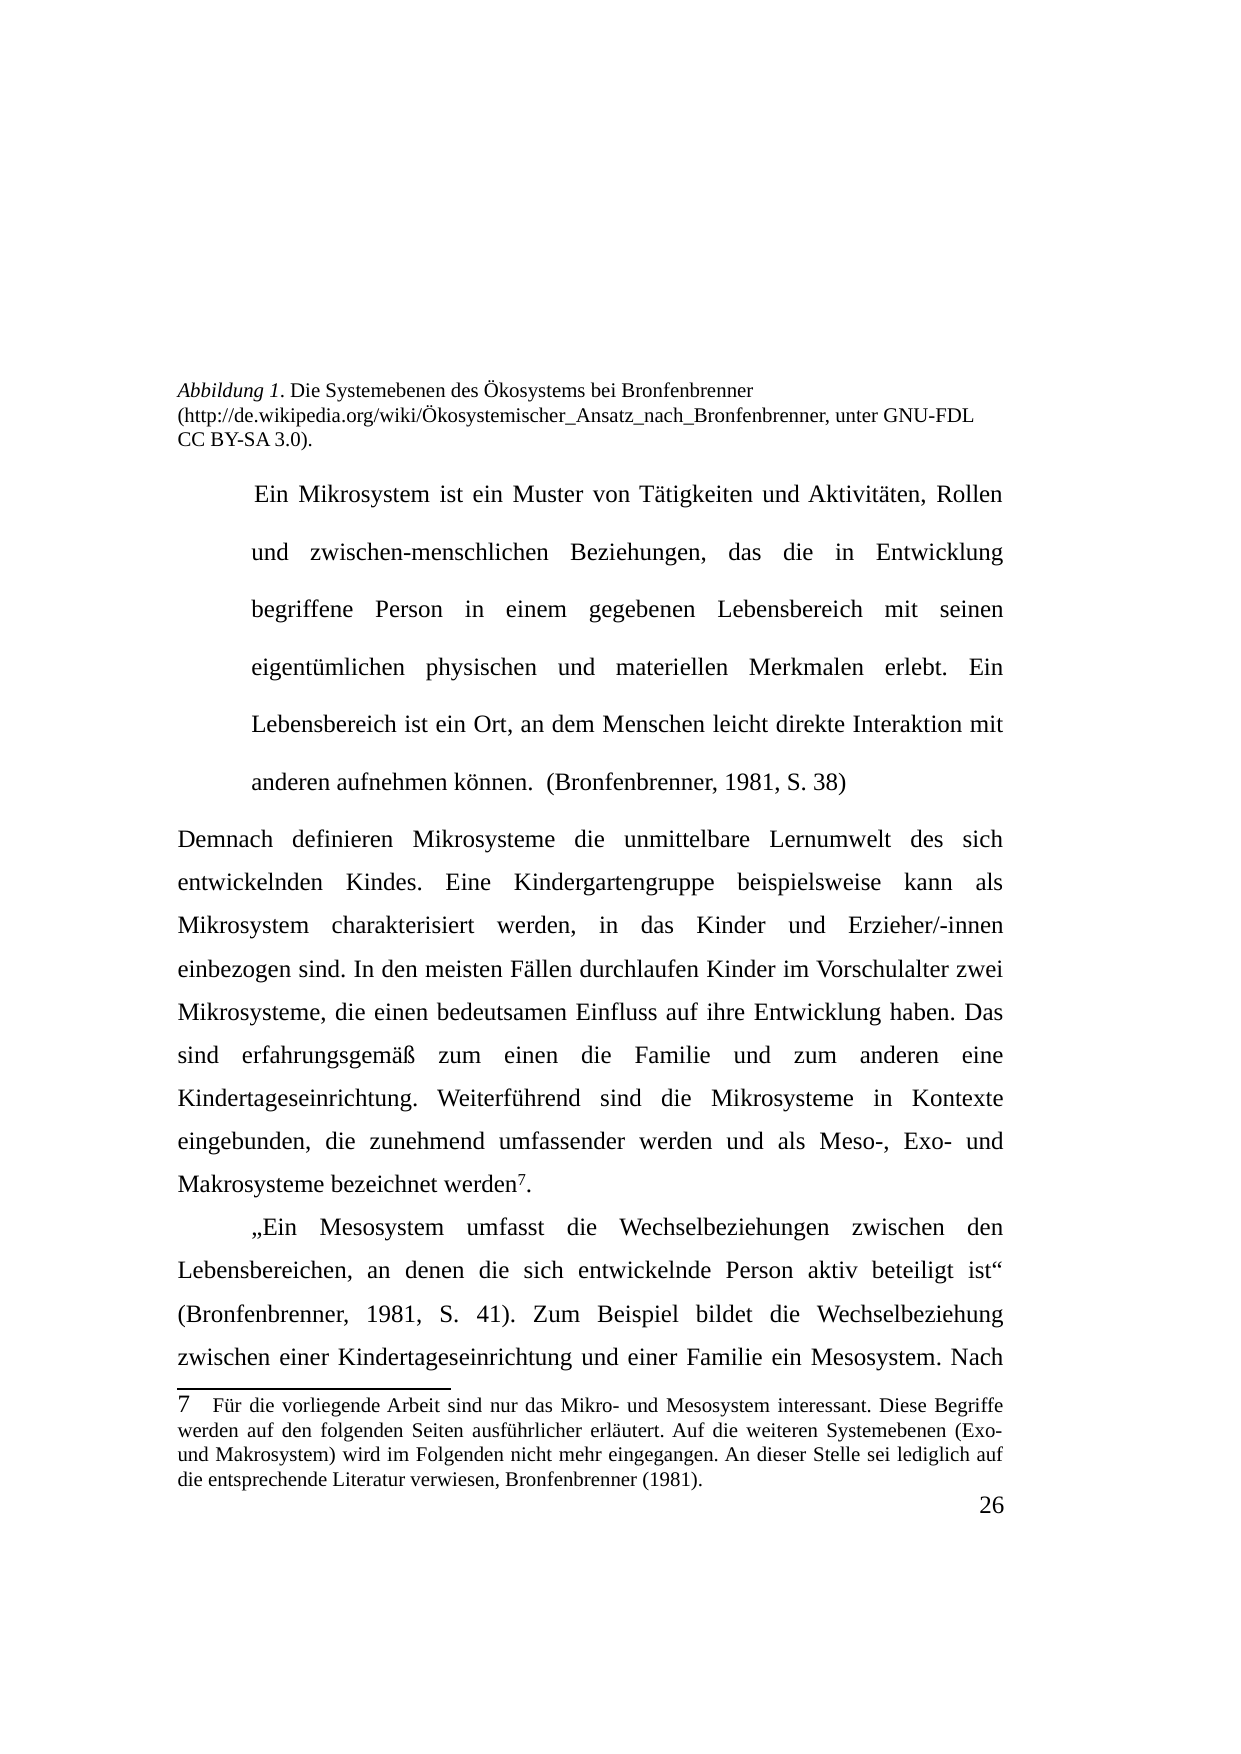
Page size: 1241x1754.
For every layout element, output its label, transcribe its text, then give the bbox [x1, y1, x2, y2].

text „Ein Mesosystem umfasst die Wechselbeziehungen zwischen den Lebensbereichen, an denen die sich entwickelnde Person aktiv beteiligt ist“ (Bronfenbrenner, 1981, S. 41). Zum Beispiel bildet die Wechselbeziehung zwischen einer Kindertageseinrichtung und einer Familie ein Mesosystem. Nach [177, 1212, 1004, 1371]
text Demnach definieren Mikrosysteme die unmittelbare Lernumwelt des sich entwickelnden Kindes. Eine Kindergartengruppe beispielsweise kann als Mikrosystem charakterisiert werden, in das Kinder und Erzieher/-innen einbezogen sind. In den meisten Fällen durchlaufen Kinder im Vorschulalter zwei Mikrosysteme, die einen bedeutsamen Einfluss auf ihre Entwicklung haben. Das sind erfahrungsgemäß zum einen die Familie und zum anderen eine Kindertageseinrichtung. Weiterführend sind die Mikrosysteme in Kontexte eingebunden, die zunehmend umfassender werden und als Meso-, Exo- und Makrosysteme bezeichnet werden. [177, 824, 1004, 1198]
text Ein Mikrosystem ist ein Muster von Tätigkeiten und Aktivitäten, Rollen und zwischen-menschlichen Beziehungen, das die in Entwicklung begriffene Person in einem gegebenen Lebensbereich mit seinen eigentümlichen physischen und materiellen Merkmalen erlebt. Ein Lebensbereich ist ein Ort, an dem Menschen leicht direkte Interaktion mit anderen aufnehmen können. (Bronfenbrenner, 1981, S. 38) [251, 479, 1004, 796]
text Abbildung 1. Die Systemebenen des Ökosystems bei Bronfenbrenner (http://de.wikipedia.org/wiki/Ökosystemischer_Ansatz_nach_Bronfenbrenner, unter GNU-FDL CC BY-SA 3.0). [177, 378, 1004, 451]
text Für die vorliegende Arbeit sind nur das Mikro- und Mesosystem interessant. Diese Begriffe werden auf den folgenden Seiten ausführlicher erläutert. Auf die weiteren Systemebenen (Exo- und Makrosystem) wird im Folgenden nicht mehr eingegangen. An dieser Stelle sei lediglich auf die entsprechende Literatur verwiesen, Bronfenbrenner (1981). [177, 1389, 1004, 1491]
